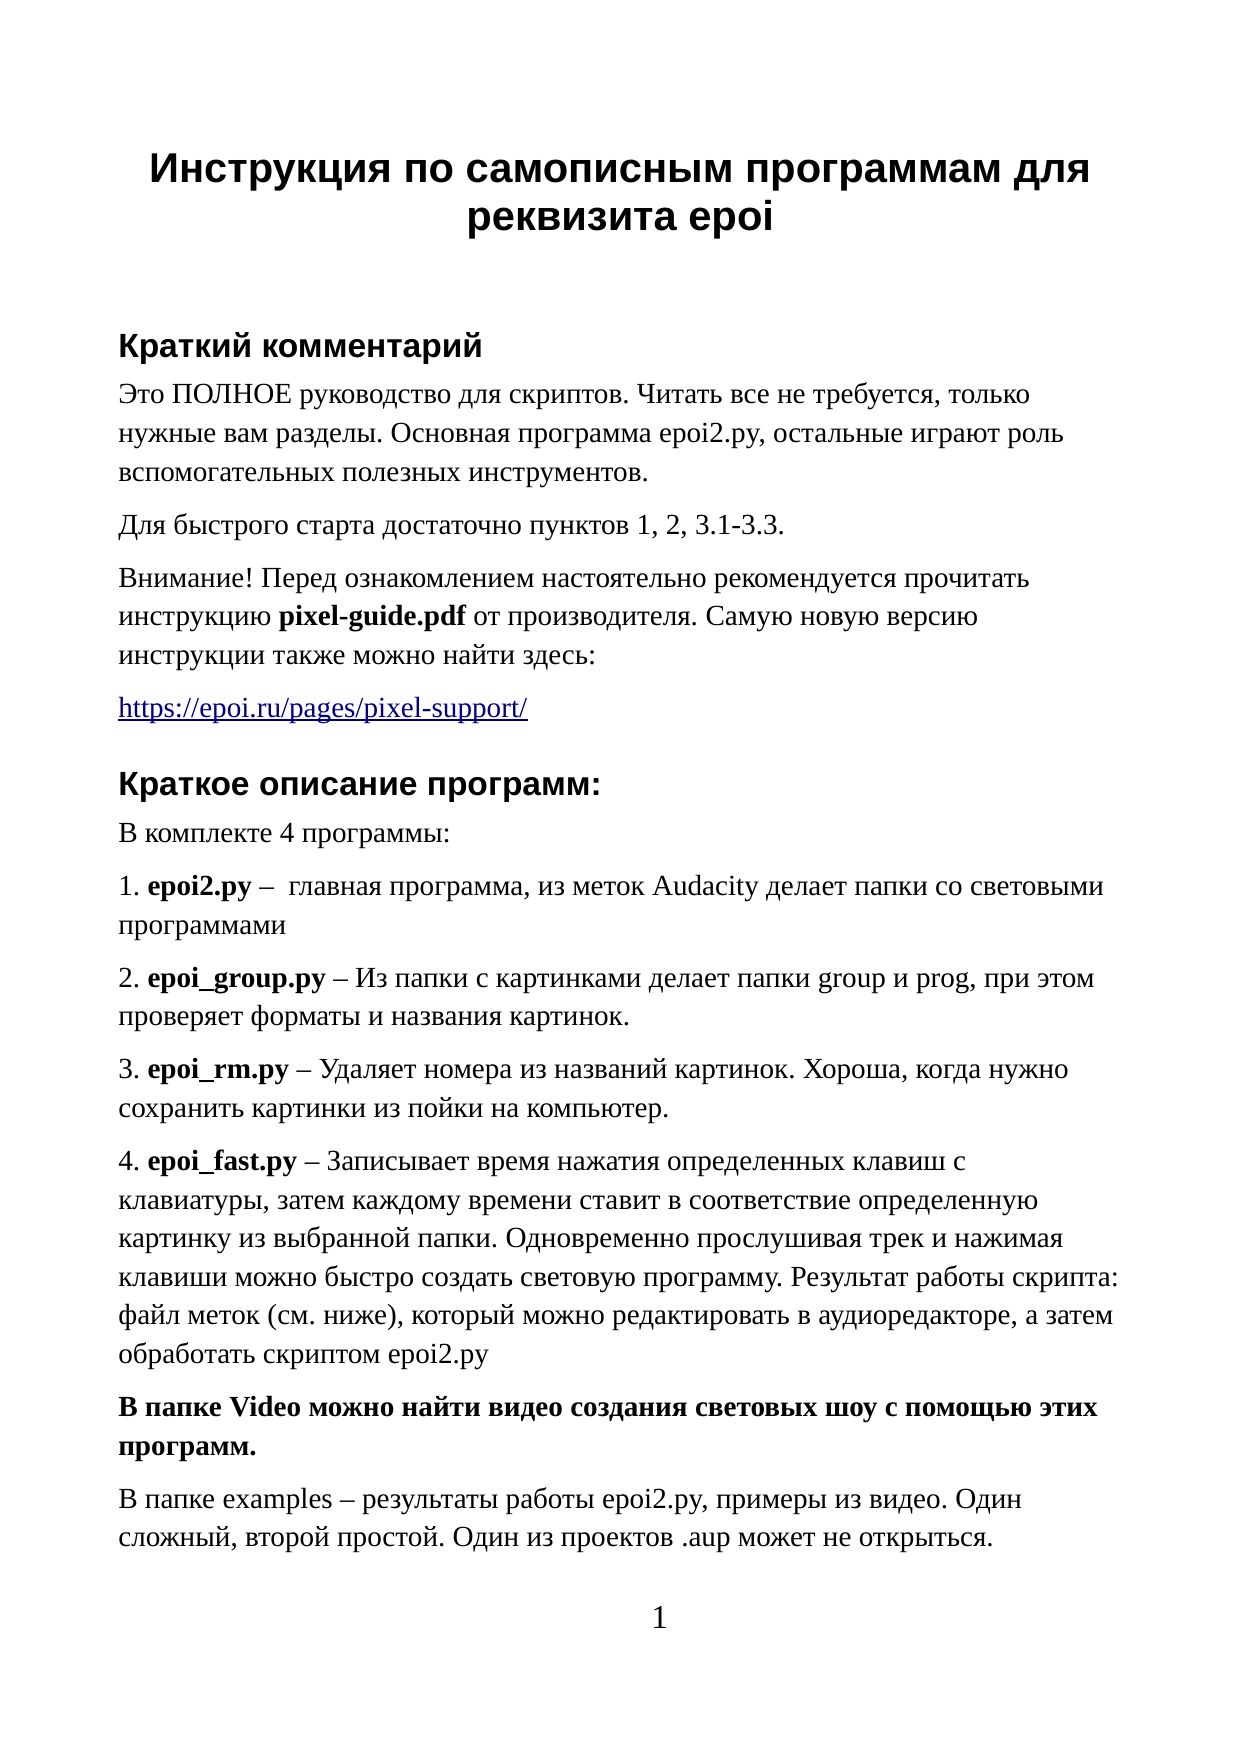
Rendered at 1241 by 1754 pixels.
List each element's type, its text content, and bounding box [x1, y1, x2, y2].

text 2. epoi_group.py – Из папки с картинками делает папки group и prog, при этом проверяет форматы и названия картинок. [118, 960, 1122, 1032]
text Это ПОЛНОЕ руководство для скриптов. Читать все не требуется, только нужные вам разделы. Основная программа epoi2.py, остальные играют роль вспомогательных полезных инструментов. [118, 377, 1122, 487]
text 4. epoi_fast.py – Записывает время нажатия определенных клавиш с клавиатуры, затем каждому времени ставит в соответствие определенную картинку из выбранной папки. Одновременно прослушивая трек и нажимая клавиши можно быстро создать световую программу. Результат работы скрипта: файл меток (см. ниже), который можно редактировать в аудиоредакторе, а затем обработать скриптом epoi2.py [118, 1143, 1122, 1369]
subtitle Инструкция по самописным программам для реквизита epoi [118, 143, 1122, 239]
text 1. epoi2.py – главная программа, из меток Audacity делает папки со световыми программами [118, 868, 1122, 940]
text 3. epoi_rm.py – Удаляет номера из названий картинок. Хороша, когда нужно сохранить картинки из пойки на компьютер. [118, 1052, 1122, 1124]
text В папке Video можно найти видео создания световых шоу с помощью этих программ. [118, 1389, 1122, 1461]
text https://epoi.ru/pages/pixel-support/ [118, 690, 1122, 724]
text Для быстрого старта достаточно пунктов 1, 2, 3.1-3.3. [118, 507, 1122, 540]
subtitle Краткое описание программ: [118, 764, 1122, 803]
text Внимание! Перед ознакомлением настоятельно рекомендуется прочитать инструкцию pixel-guide.pdf от производителя. Самую новую версию инструкции также можно найти здесь: [118, 560, 1122, 671]
text В папке examples – результаты работы epoi2.py, примеры из видео. Один сложный, второй простой. Один из проектов .aup может не открыться. [118, 1481, 1122, 1553]
text В комплекте 4 программы: [118, 815, 1122, 849]
subtitle Краткий комментарий [118, 325, 1122, 364]
